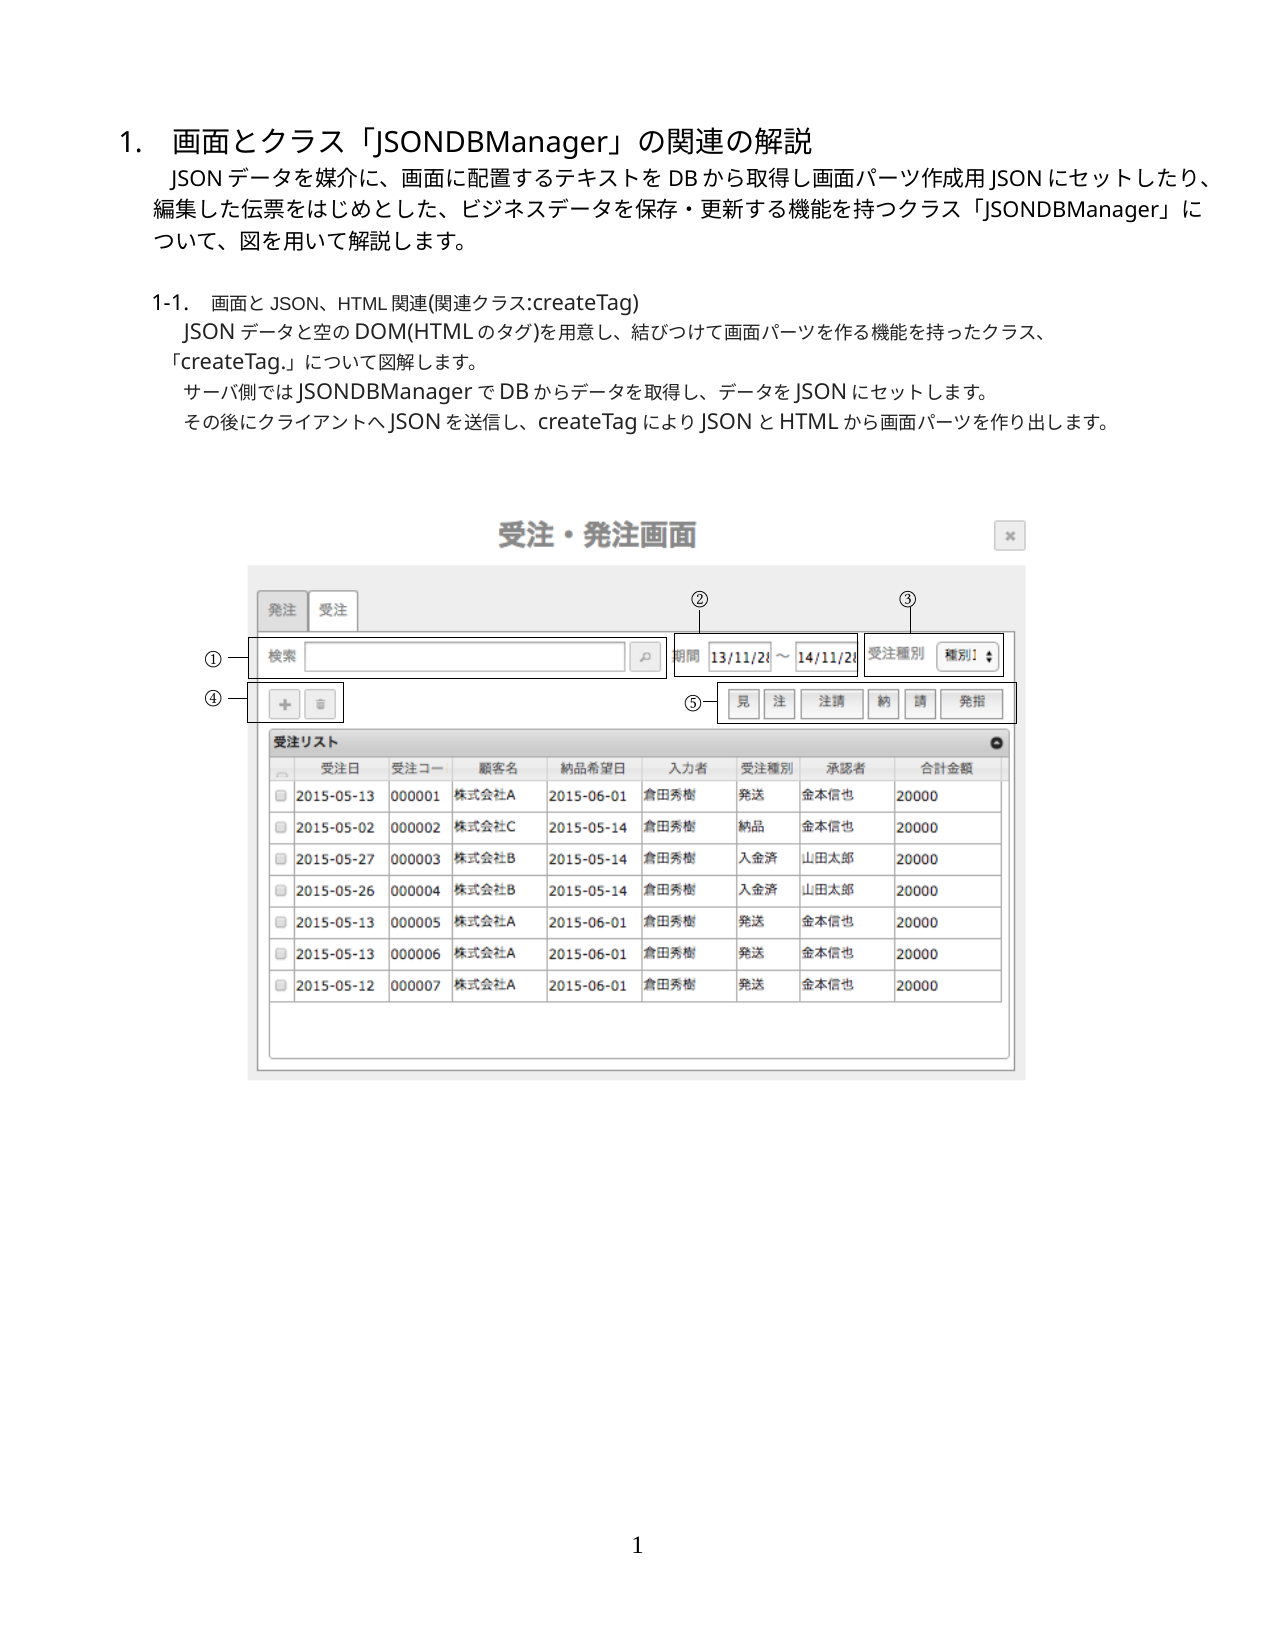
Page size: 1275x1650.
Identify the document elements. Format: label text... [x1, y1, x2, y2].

picture [248, 683, 343, 722]
text JSONデータと空のDOM(HTMLのタグ)を用意し、結びつけて画面パーツを作る機能を持ったクラス、「createTag.」について図解します。 [162, 316, 1157, 376]
text 1. 画面とクラス「JSONDBManager」の関連の解説 [118, 118, 1210, 161]
text JSONデータを媒介に、画面に配置するテキストをDBから取得し画面パーツ作成用JSONにセットしたり、編集した伝票をはじめとした、ビジネスデータを保存・更新する機能を持つクラス「JSONDBManager」について、図を用いて解説します。 [153, 161, 1210, 256]
picture [236, 510, 1039, 1091]
text 1-1. 画面とJSON、HTML関連(関連クラス:createTag) [129, 284, 1157, 316]
text サーバ側ではJSONDBManagerでDBからデータを取得し、データをJSONにセットします。 [162, 376, 1157, 406]
picture [249, 638, 666, 678]
text その後にクライアントへJSONを送信し、createTagによりJSONとHTMLから画面パーツを作り出します。 [162, 406, 1157, 435]
